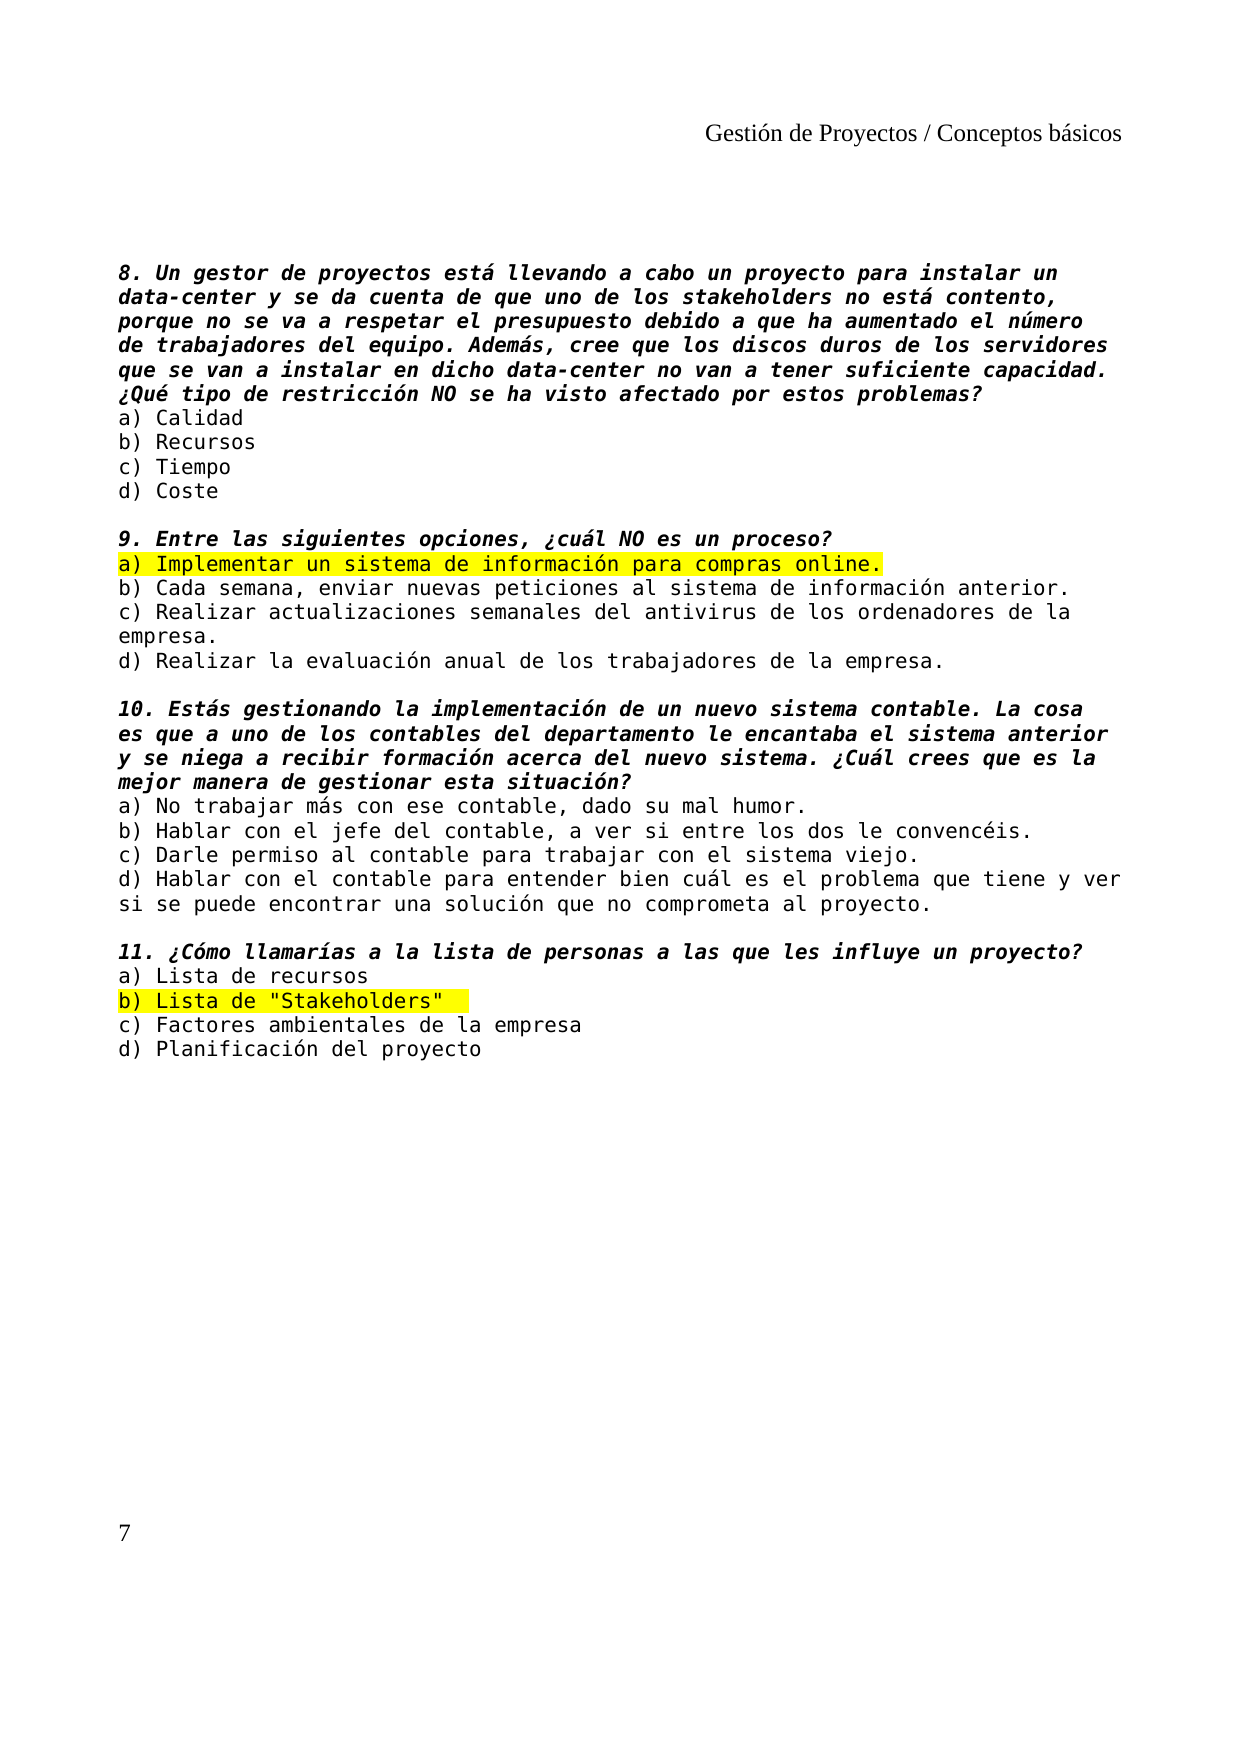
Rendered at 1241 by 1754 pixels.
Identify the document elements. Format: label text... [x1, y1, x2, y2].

text d) Hablar con el contable para entender bien cuál es el problema que tiene y ver si se puede encontrar una solución que no comprometa al proyecto. [118, 867, 1122, 916]
text c) Realizar actualizaciones semanales del antivirus de los ordenadores de la empresa. [118, 600, 1122, 649]
text c) Darle permiso al contable para trabajar con el sistema viejo. [118, 843, 1122, 867]
text c) Factores ambientales de la empresa [118, 1013, 1122, 1037]
text a) Lista de recursos [118, 964, 1122, 989]
text 9. Entre las siguientes opciones, ¿cuál NO es un proceso? [118, 527, 1122, 552]
text b) Recursos [118, 430, 1122, 455]
text c) Tiempo [118, 455, 1122, 479]
text d) Realizar la evaluación anual de los trabajadores de la empresa. [118, 649, 1122, 673]
text b) Cada semana, enviar nuevas peticiones al sistema de información anterior. [118, 576, 1122, 600]
text a) No trabajar más con ese contable, dado su mal humor. [118, 794, 1122, 819]
text d) Planificación del proyecto [118, 1037, 1122, 1061]
text 8. Un gestor de proyectos está llevando a cabo un proyecto para instalar un data-center y se da cuenta de que uno de los stakeholders no está contento, porque no se va a respetar el presupuesto debido a que ha aumentado el número de trabajadores del equipo. Además, cree que los discos duros de los servidores que se van a instalar en dicho data-center no van a tener suficiente capacidad. ¿Qué tipo de restricción NO se ha visto afectado por estos problemas? [118, 261, 1122, 406]
text b) Lista de "Stakeholders" [118, 989, 1122, 1013]
text b) Hablar con el jefe del contable, a ver si entre los dos le convencéis. [118, 819, 1122, 843]
text d) Coste [118, 479, 1122, 503]
text 11. ¿Cómo llamarías a la lista de personas a las que les influye un proyecto? [118, 940, 1122, 964]
text a) Implementar un sistema de información para compras online. [118, 552, 1122, 576]
text a) Calidad [118, 406, 1122, 430]
text 10. Estás gestionando la implementación de un nuevo sistema contable. La cosa es que a uno de los contables del departamento le encantaba el sistema anterior y se niega a recibir formación acerca del nuevo sistema. ¿Cuál crees que es la mejor manera de gestionar esta situación? [118, 697, 1122, 794]
